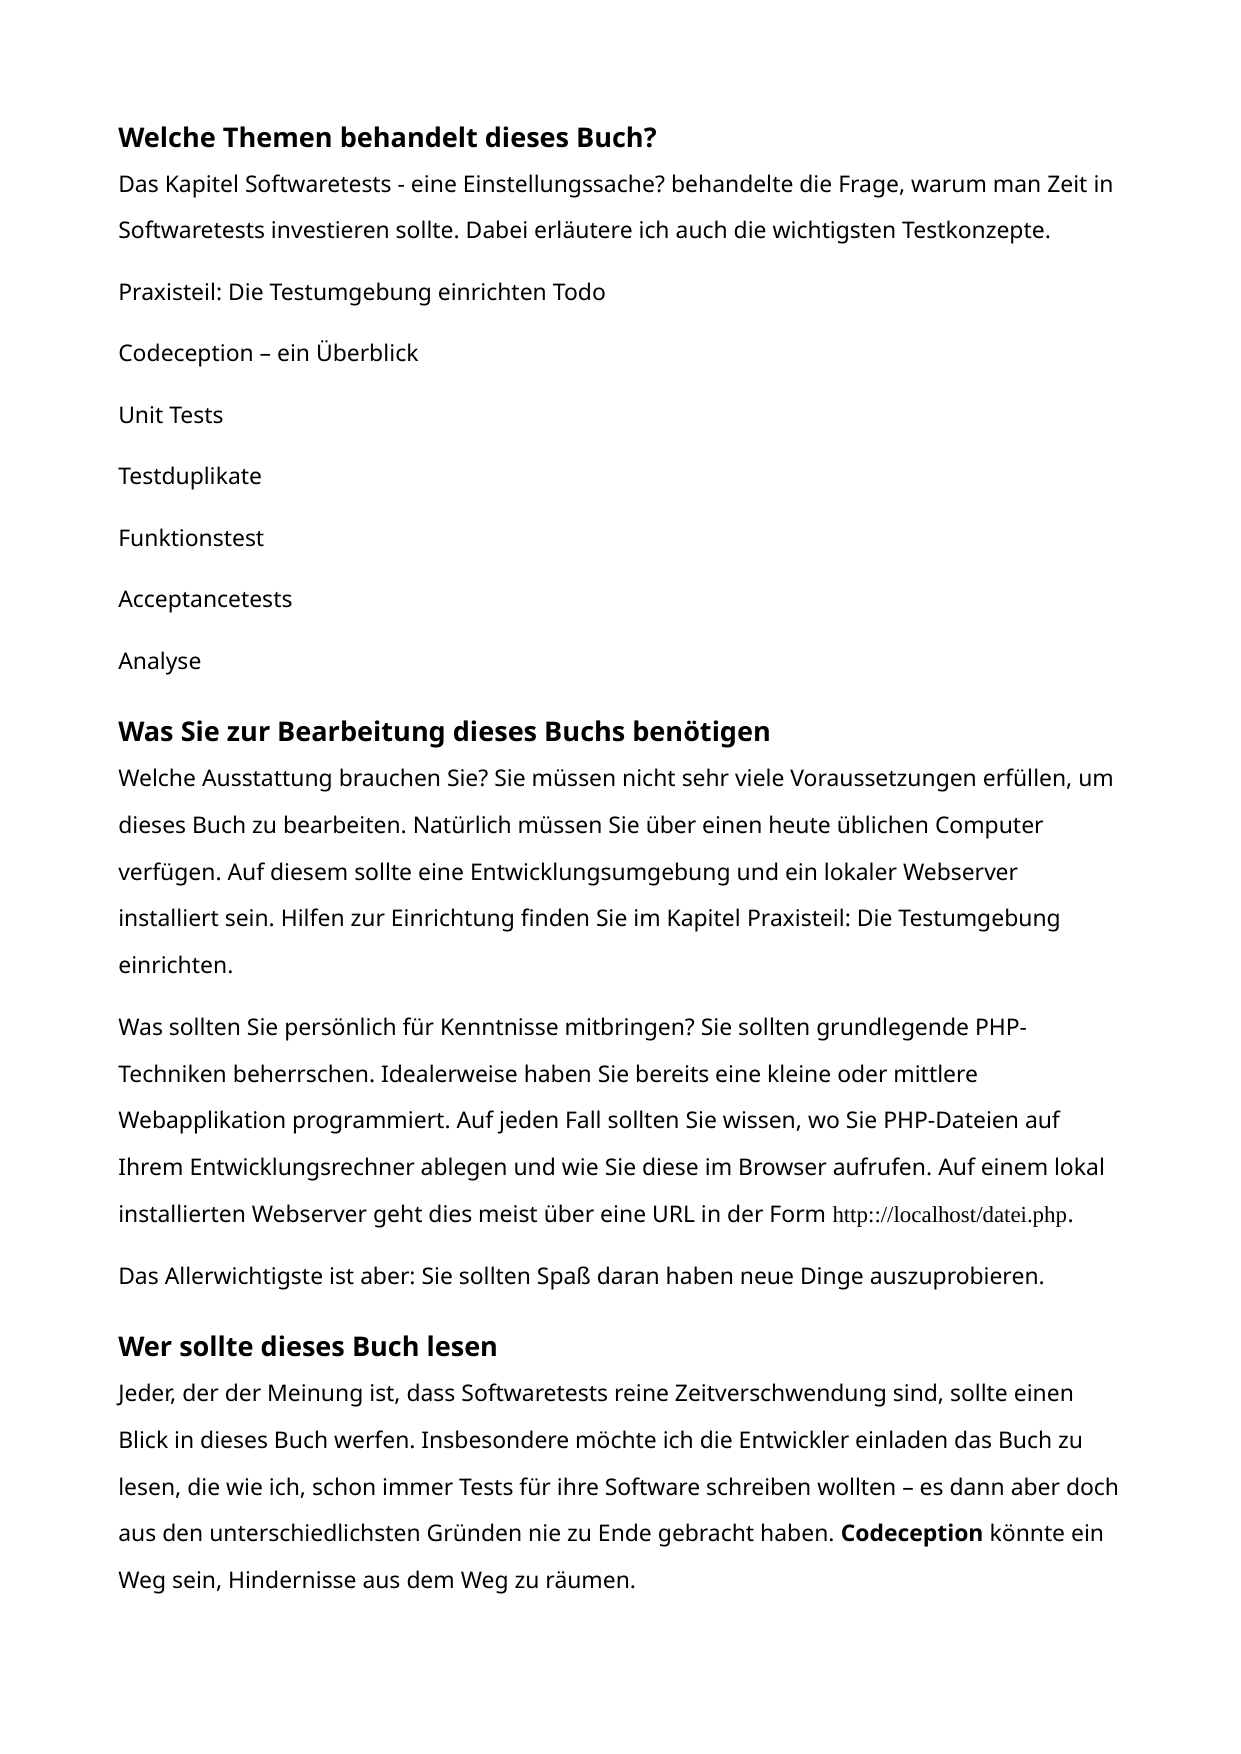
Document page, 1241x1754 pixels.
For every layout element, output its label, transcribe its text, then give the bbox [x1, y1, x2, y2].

text Acceptancetests [118, 583, 1122, 614]
text Codeception – ein Überblick [118, 337, 1122, 368]
subtitle Welche Themen behandelt dieses Buch? [118, 118, 1122, 155]
text Welche Ausstattung brauchen Sie? Sie müssen nicht sehr viele Voraussetzungen erfüllen, um dieses Buch zu bearbeiten. Natürlich müssen Sie über einen heute üblichen Computer verfügen. Auf diesem sollte eine Entwicklungsumgebung und ein lokaler Webserver installiert sein. Hilfen zur Einrichtung finden Sie im Kapitel Praxisteil: Die Testumgebung einrichten. [118, 762, 1122, 980]
text Das Allerwichtigste ist aber: Sie sollten Spaß daran haben neue Dinge auszuprobieren. [118, 1259, 1122, 1291]
text Das Kapitel Softwaretests - eine Einstellungssache? behandelte die Frage, warum man Zeit in Softwaretests investieren sollte. Dabei erläutere ich auch die wichtigsten Testkonzepte. [118, 167, 1122, 246]
text Praxisteil: Die Testumgebung einrichten Todo [118, 276, 1122, 307]
subtitle Was Sie zur Bearbeitung dieses Buchs benötigen [118, 712, 1122, 749]
text Testduplikate [118, 460, 1122, 491]
text Jeder, der der Meinung ist, dass Softwaretests reine Zeitverschwendung sind, sollte einen Blick in dieses Buch werfen. Insbesondere möchte ich die Entwickler einladen das Buch zu lesen, die wie ich, schon immer Tests für ihre Software schreiben wollten – es dann aber doch aus den unterschiedlichsten Gründen nie zu Ende gebracht haben. Codeception könnte ein Weg sein, Hindernisse aus dem Weg zu räumen. [118, 1377, 1122, 1595]
text Analyse [118, 644, 1122, 676]
text Funktionstest [118, 522, 1122, 553]
text Unit Tests [118, 399, 1122, 430]
subtitle Wer sollte dieses Buch lesen [118, 1327, 1122, 1364]
text Was sollten Sie persönlich für Kenntnisse mitbringen? Sie sollten grundlegende PHP-Techniken beherrschen. Idealerweise haben Sie bereits eine kleine oder mittlere Webapplikation programmiert. Auf jeden Fall sollten Sie wissen, wo Sie PHP-Dateien auf Ihrem Entwicklungsrechner ablegen und wie Sie diese im Browser aufrufen. Auf einem lokal installierten Webserver geht dies meist über eine URL in der Form http:://localhost/datei.php. [118, 1011, 1122, 1229]
